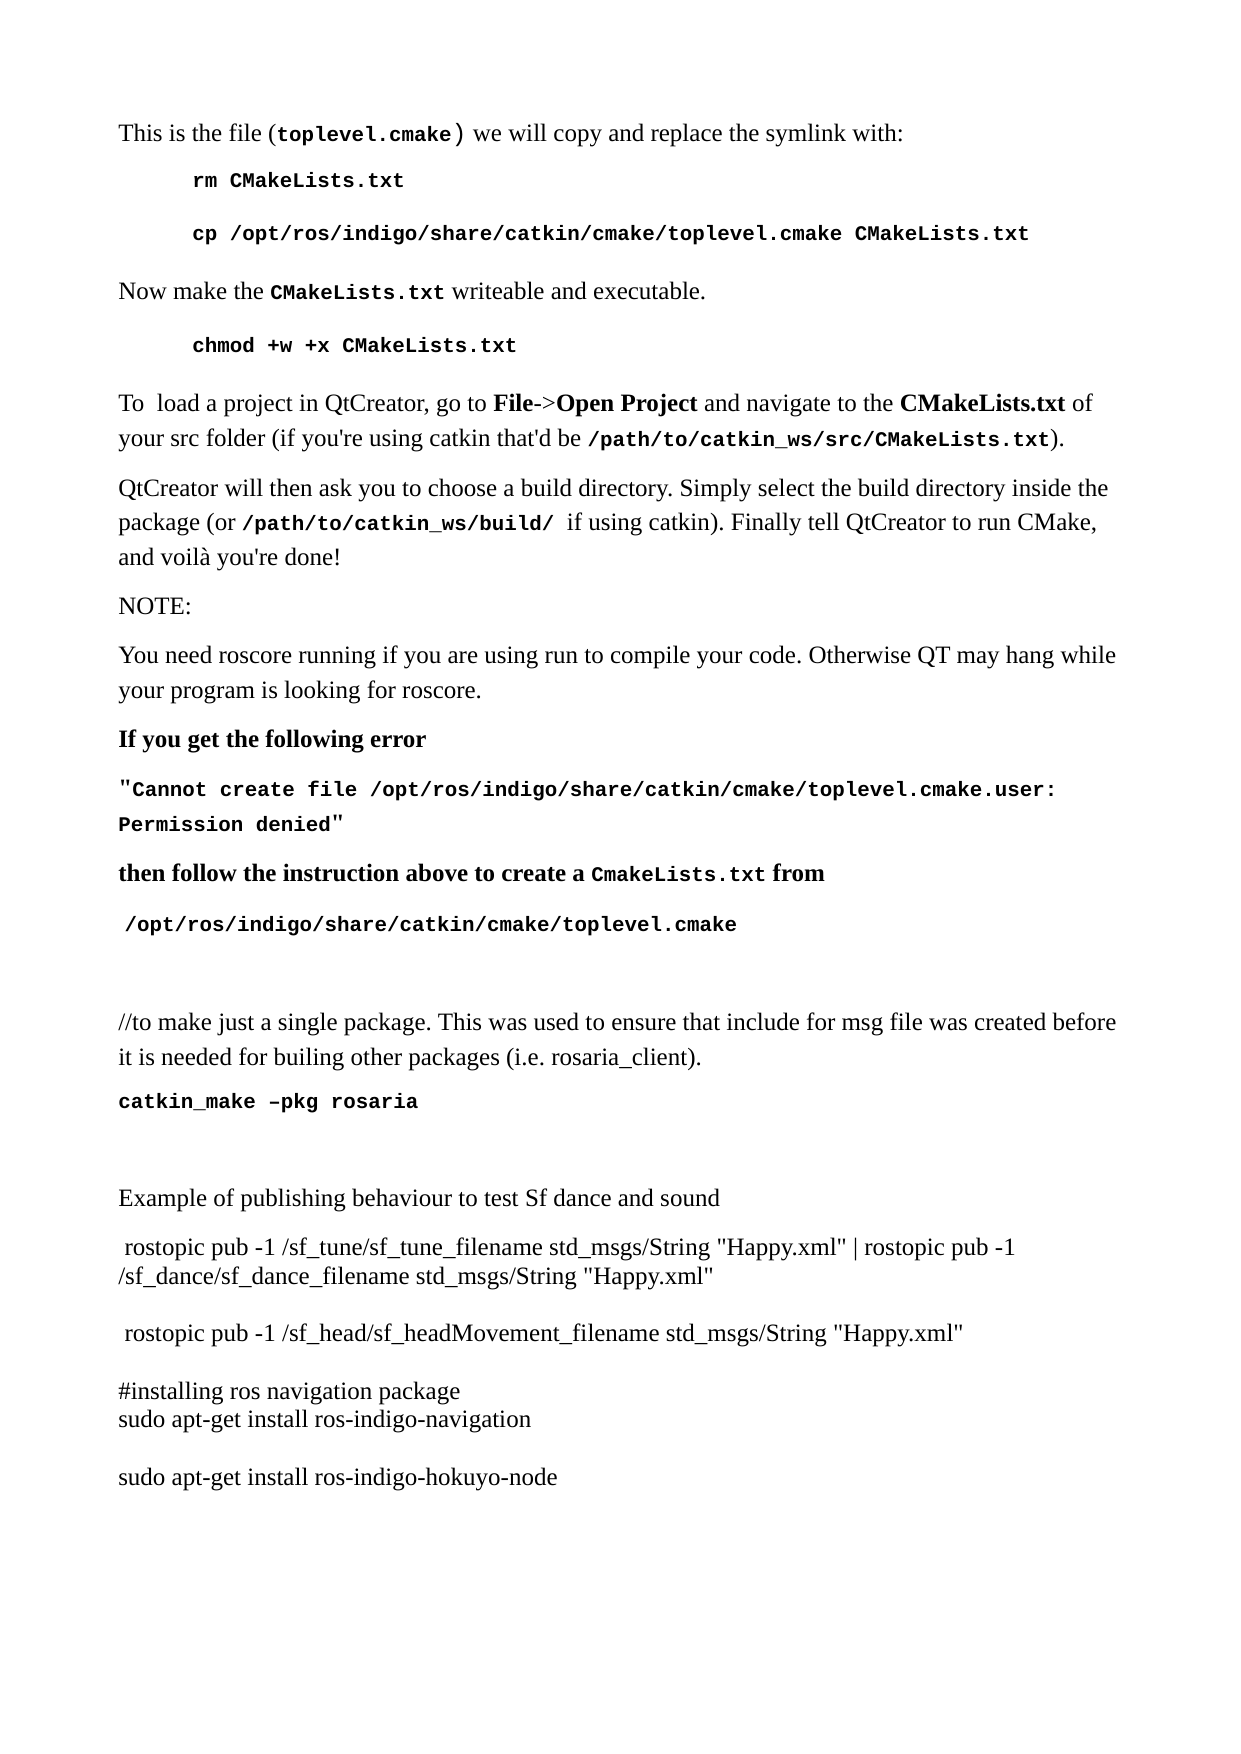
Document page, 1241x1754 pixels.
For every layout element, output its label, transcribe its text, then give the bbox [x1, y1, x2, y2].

text //to make just a single package. This was used to ensure that include for msg file was created before it is needed for builing other packages (i.e. rosaria_client). [118, 1007, 1122, 1071]
text catkin_make –pkg rosaria [118, 1091, 1122, 1115]
text sudo apt-get install ros-indigo-navigation [118, 1404, 1122, 1433]
text /opt/ros/indigo/share/catkin/cmake/toplevel.cmake [118, 908, 1122, 938]
text cp /opt/ros/indigo/share/catkin/cmake/toplevel.cmake CMakeLists.txt [192, 223, 1063, 246]
text rostopic pub -1 /sf_tune/sf_tune_filename std_msgs/String "Happy.xml" | rostopic pub -1 /sf_dance/sf_dance_filename std_msgs/String "Happy.xml" [118, 1232, 1122, 1289]
text rm CMakeLists.txt [192, 170, 1063, 193]
text #installing ros navigation package [118, 1376, 1122, 1404]
text NOTE: [118, 591, 1122, 620]
text "Cannot create file /opt/ros/indigo/share/catkin/cmake/toplevel.cmake.user: Permission denied" [118, 773, 1122, 838]
text This is the file (toplevel.cmake) we will copy and replace the symlink with: [118, 118, 1122, 149]
text To load a project in QtCreator, go to File->Open Project and navigate to the CMakeLists.txt of your src folder (if you're using catkin that'd be /path/to/catkin_ws/src/CMakeLists.txt). [118, 388, 1122, 452]
text chmod +w +x CMakeLists.txt [192, 335, 1063, 359]
text Example of publishing behaviour to test Sf dance and sound [118, 1183, 1122, 1212]
text sudo apt-get install ros-indigo-hokuyo-node [118, 1462, 1122, 1491]
text If you get the following error [118, 724, 1122, 753]
text You need roscore running if you are using run to compile your code. Otherwise QT may hang while your program is looking for roscore. [118, 641, 1122, 704]
text rostopic pub -1 /sf_head/sf_headMovement_filename std_msgs/String "Happy.xml" [118, 1318, 1122, 1347]
text QtCreator will then ask you to choose a build directory. Simply select the build directory inside the package (or /path/to/catkin_ws/build/ if using catkin). Finally tell QtCreator to run CMake, and voilà you're done! [118, 473, 1122, 571]
text then follow the instruction above to create a CmakeLists.txt from [118, 858, 1122, 888]
text Now make the CMakeLists.txt writeable and executable. [118, 276, 1063, 306]
